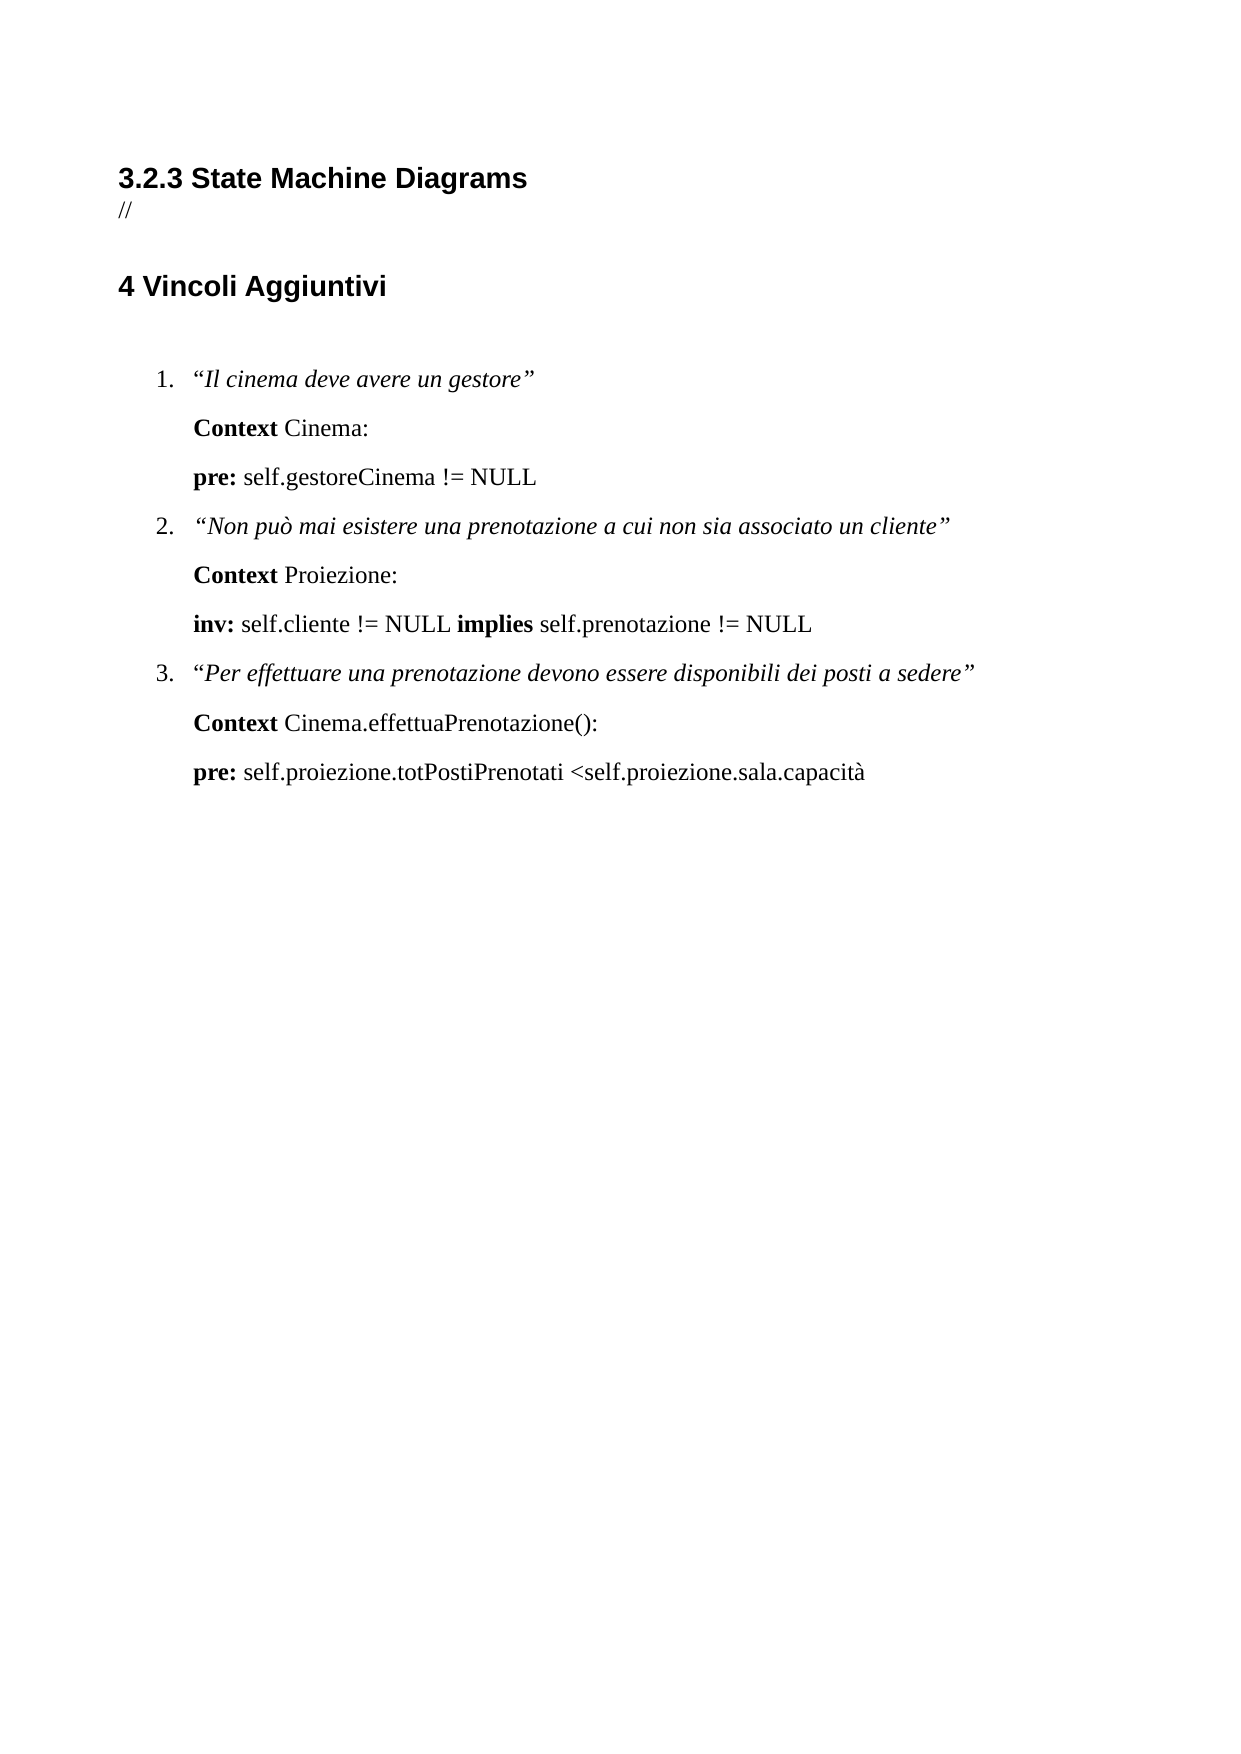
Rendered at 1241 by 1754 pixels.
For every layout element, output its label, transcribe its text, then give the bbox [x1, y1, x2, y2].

list “Per effettuare una prenotazione devono essere disponibili dei posti a sedere” [156, 658, 1122, 687]
text // [118, 195, 1122, 224]
text inv: self.cliente != NULL implies self.prenotazione != NULL [193, 609, 1122, 638]
text pre: self.proiezione.totPostiPrenotati <self.proiezione.sala.capacità [193, 757, 1122, 785]
list “Non può mai esistere una prenotazione a cui non sia associato un cliente” [156, 511, 1122, 540]
text Context Cinema.effettuaPrenotazione(): [193, 708, 1122, 736]
subtitle 4 Vincoli Aggiuntivi [118, 269, 1122, 303]
text Context Proiezione: [193, 560, 1122, 589]
list “Il cinema deve avere un gestore” [156, 364, 1122, 393]
subtitle 3.2.3 State Machine Diagrams [118, 161, 1122, 195]
text Context Cinema: [193, 413, 1122, 442]
text pre: self.gestoreCinema != NULL [193, 462, 1122, 491]
